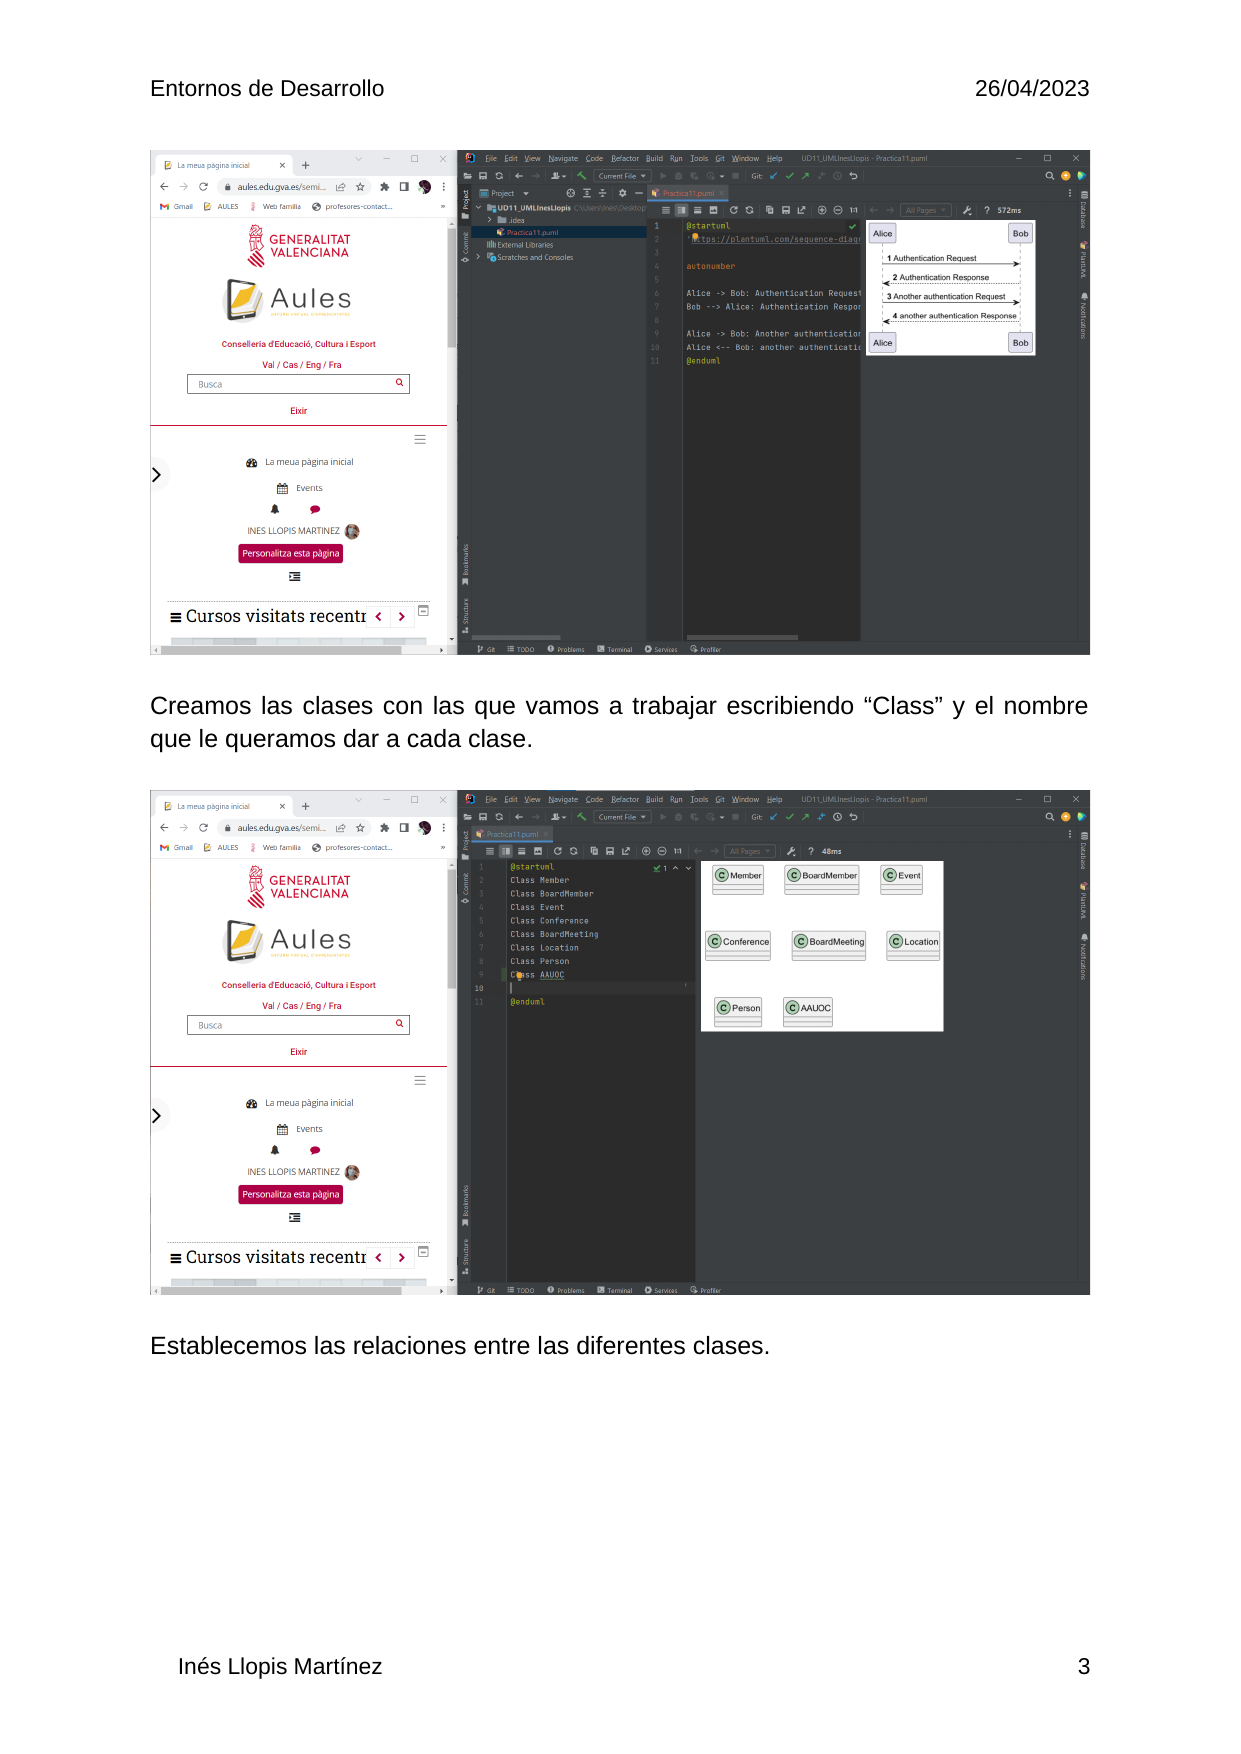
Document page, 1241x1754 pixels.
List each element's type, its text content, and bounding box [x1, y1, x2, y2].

text Establecemos las relaciones entre las diferentes clases. [150, 1331, 1090, 1360]
picture [150, 150, 1091, 655]
text Creamos las clases con las que vamos a trabajar escribiendo “Class” y el nombre que le queramos dar a cada clase. [150, 691, 1090, 753]
picture [150, 790, 1091, 1295]
